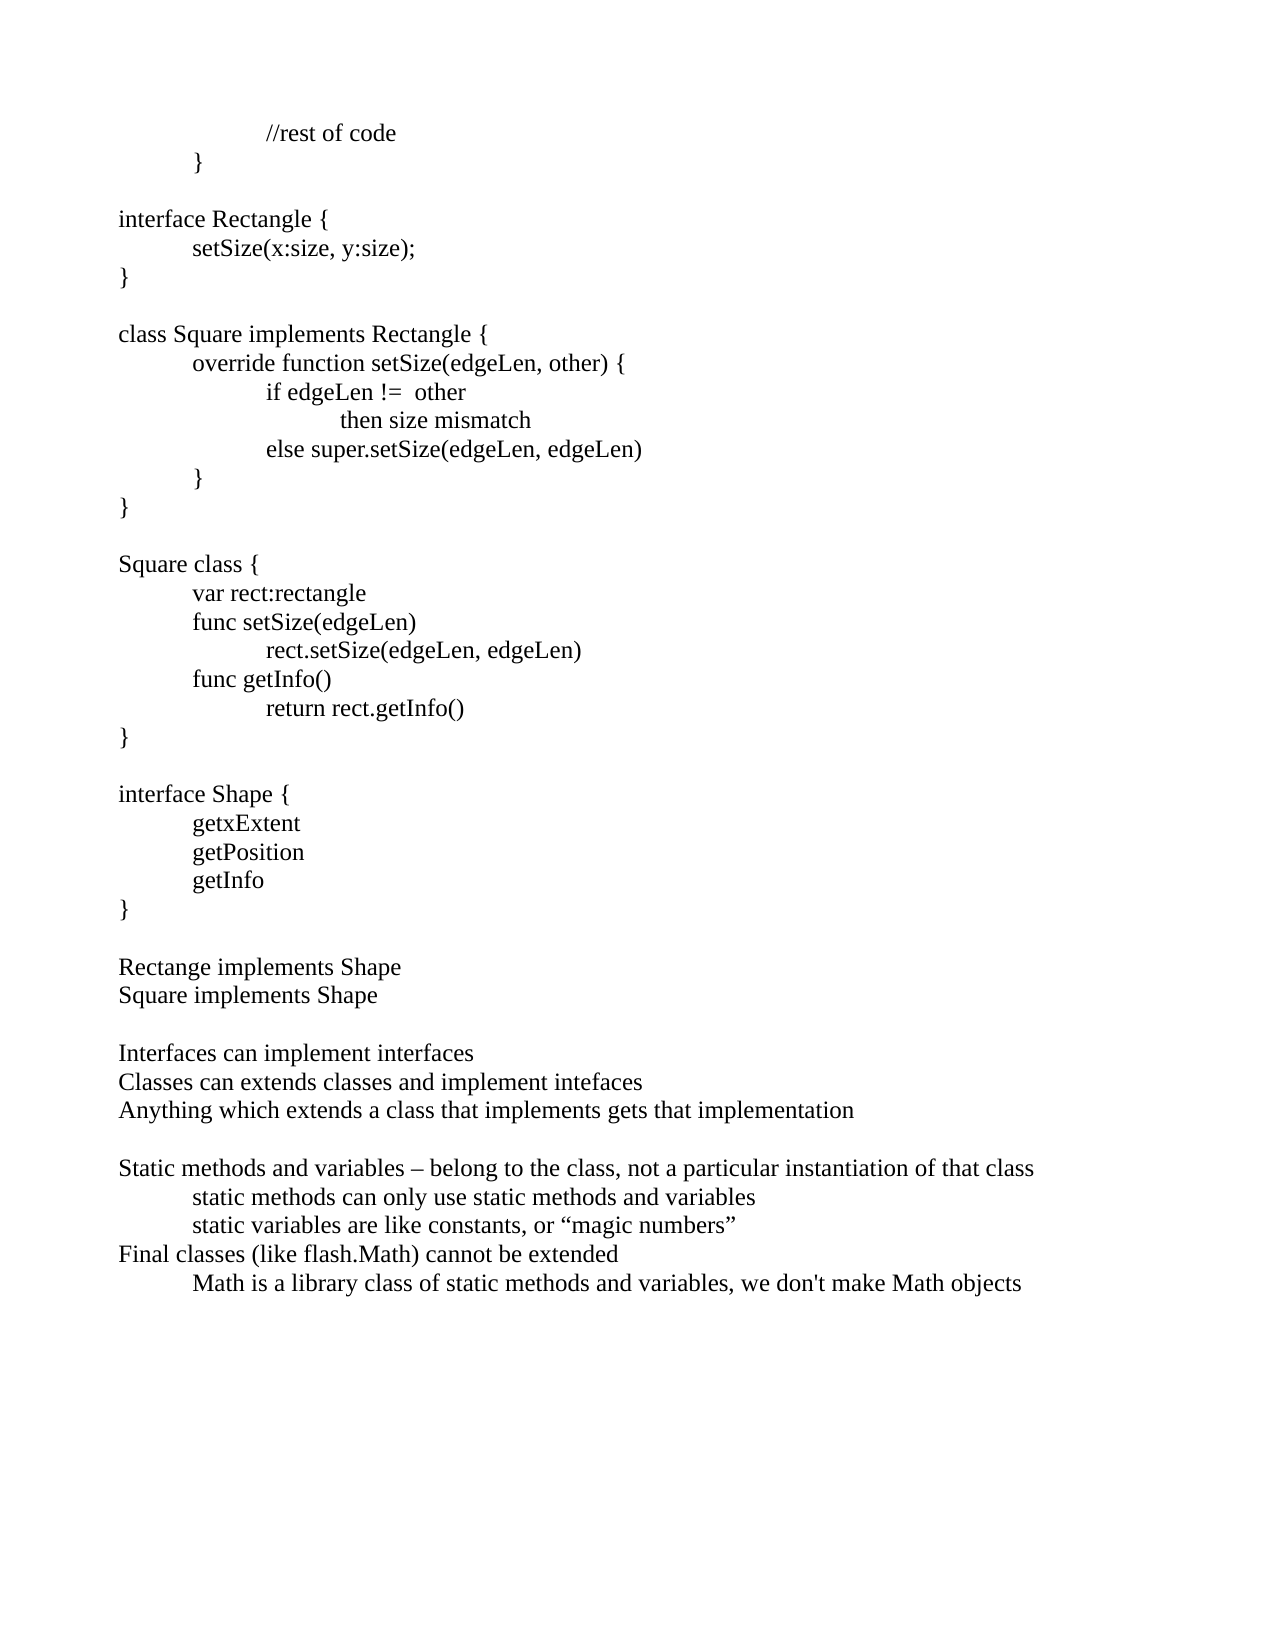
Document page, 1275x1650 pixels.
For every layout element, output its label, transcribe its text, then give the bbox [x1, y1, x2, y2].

text } [118, 492, 1157, 521]
text //rest of code [118, 118, 1157, 147]
text } [118, 262, 1157, 291]
text Interfaces can implement interfaces [118, 1038, 1157, 1067]
text Math is a library class of static methods and variables, we don't make Math objects [118, 1268, 1157, 1297]
text var rect:rectangle [118, 578, 1157, 607]
text static methods can only use static methods and variables [118, 1182, 1157, 1211]
text } [118, 894, 1157, 923]
text getxExtent [118, 808, 1157, 837]
text Square implements Shape [118, 981, 1157, 1009]
text Anything which extends a class that implements gets that implementation [118, 1096, 1157, 1124]
text Rectange implements Shape [118, 952, 1157, 981]
text } [118, 463, 1157, 492]
text return rect.getInfo() [118, 693, 1157, 722]
text Square class { [118, 549, 1157, 578]
text Static methods and variables – belong to the class, not a particular instantiation of that class [118, 1153, 1157, 1182]
text else super.setSize(edgeLen, edgeLen) [118, 434, 1157, 463]
text rect.setSize(edgeLen, edgeLen) [118, 636, 1157, 664]
text } [118, 147, 1157, 176]
text } [118, 722, 1157, 751]
text func setSize(edgeLen) [118, 607, 1157, 636]
text getInfo [118, 866, 1157, 894]
text static variables are like constants, or “magic numbers” [118, 1211, 1157, 1239]
text setSize(x:size, y:size); [118, 233, 1157, 262]
text Classes can extends classes and implement intefaces [118, 1067, 1157, 1096]
text override function setSize(edgeLen, other) { [118, 348, 1157, 377]
text getPosition [118, 837, 1157, 866]
text class Square implements Rectangle { [118, 319, 1157, 348]
text interface Rectangle { [118, 204, 1157, 233]
text if edgeLen != other [118, 377, 1157, 406]
text then size mismatch [118, 406, 1157, 434]
text Final classes (like flash.Math) cannot be extended [118, 1239, 1157, 1268]
text interface Shape { [118, 779, 1157, 808]
text func getInfo() [118, 664, 1157, 693]
